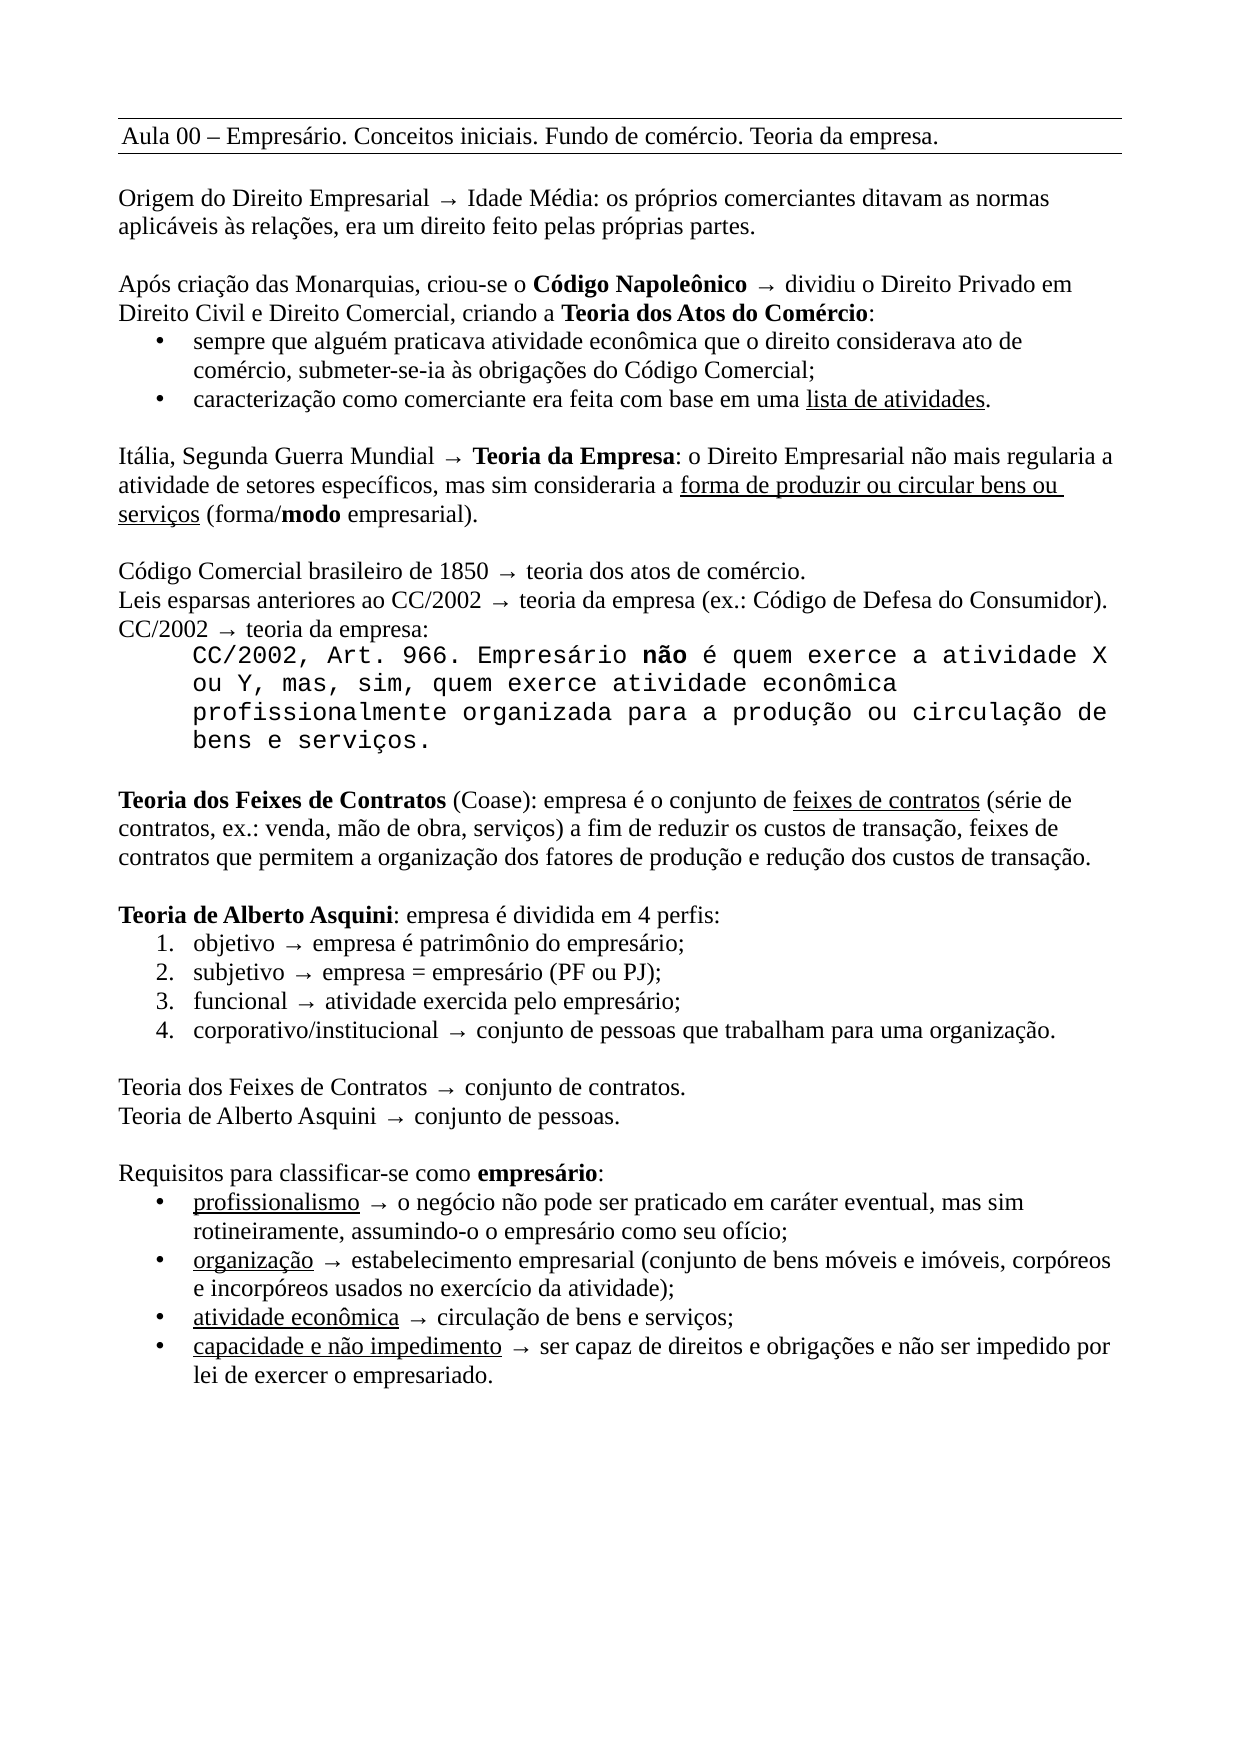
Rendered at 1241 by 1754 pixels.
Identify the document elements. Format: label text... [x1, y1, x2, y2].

list profissionalismo → o negócio não pode ser praticado em caráter eventual, mas sim rotineiramente, assumindo-o o empresário como seu ofício; [156, 1187, 1122, 1245]
list caracterização como comerciante era feita com base em uma lista de atividades. [156, 384, 1122, 413]
text CC/2002 → teoria da empresa: [118, 614, 1122, 643]
text Teoria dos Feixes de Contratos → conjunto de contratos. [118, 1072, 1122, 1101]
list atividade econômica → circulação de bens e serviços; [156, 1302, 1122, 1331]
text CC/2002, Art. 966. Empresário não é quem exerce a atividade X ou Y, mas, sim, quem exerce atividade econômica profissionalmente organizada para a produção ou circulação de bens e serviços. [192, 643, 1122, 756]
text Teoria de Alberto Asquini → conjunto de pessoas. [118, 1101, 1122, 1130]
text Teoria de Alberto Asquini: empresa é dividida em 4 perfis: [118, 900, 1122, 928]
list corporativo/institucional → conjunto de pessoas que trabalham para uma organização. [156, 1015, 1122, 1043]
list sempre que alguém praticava atividade econômica que o direito considerava ato de comércio, submeter-se-ia às obrigações do Código Comercial; [156, 326, 1122, 384]
list capacidade e não impedimento → ser capaz de direitos e obrigações e não ser impedido por lei de exercer o empresariado. [156, 1331, 1122, 1388]
list objetivo → empresa é patrimônio do empresário; [156, 928, 1122, 957]
text Origem do Direito Empresarial → Idade Média: os próprios comerciantes ditavam as normas aplicáveis às relações, era um direito feito pelas próprias partes. [118, 183, 1122, 240]
list organização → estabelecimento empresarial (conjunto de bens móveis e imóveis, corpóreos e incorpóreos usados no exercício da atividade); [156, 1245, 1122, 1302]
text Código Comercial brasileiro de 1850 → teoria dos atos de comércio. [118, 556, 1122, 585]
list subjetivo → empresa = empresário (PF ou PJ); [156, 957, 1122, 986]
text Após criação das Monarquias, criou-se o Código Napoleônico → dividiu o Direito Privado em Direito Civil e Direito Comercial, criando a Teoria dos Atos do Comércio: [118, 269, 1122, 326]
text Itália, Segunda Guerra Mundial → Teoria da Empresa: o Direito Empresarial não mais regularia a atividade de setores específicos, mas sim consideraria a forma de produzir ou circular bens ou serviços (forma/modo empresarial). [118, 441, 1122, 528]
text Teoria dos Feixes de Contratos (Coase): empresa é o conjunto de feixes de contratos (série de contratos, ex.: venda, mão de obra, serviços) a fim de reduzir os custos de transação, feixes de contratos que permitem a organização dos fatores de produção e redução dos custos de transação. [118, 785, 1122, 871]
text Leis esparsas anteriores ao CC/2002 → teoria da empresa (ex.: Código de Defesa do Consumidor). [118, 585, 1122, 614]
list funcional → atividade exercida pelo empresário; [156, 986, 1122, 1015]
text Requisitos para classificar-se como empresário: [118, 1158, 1122, 1187]
